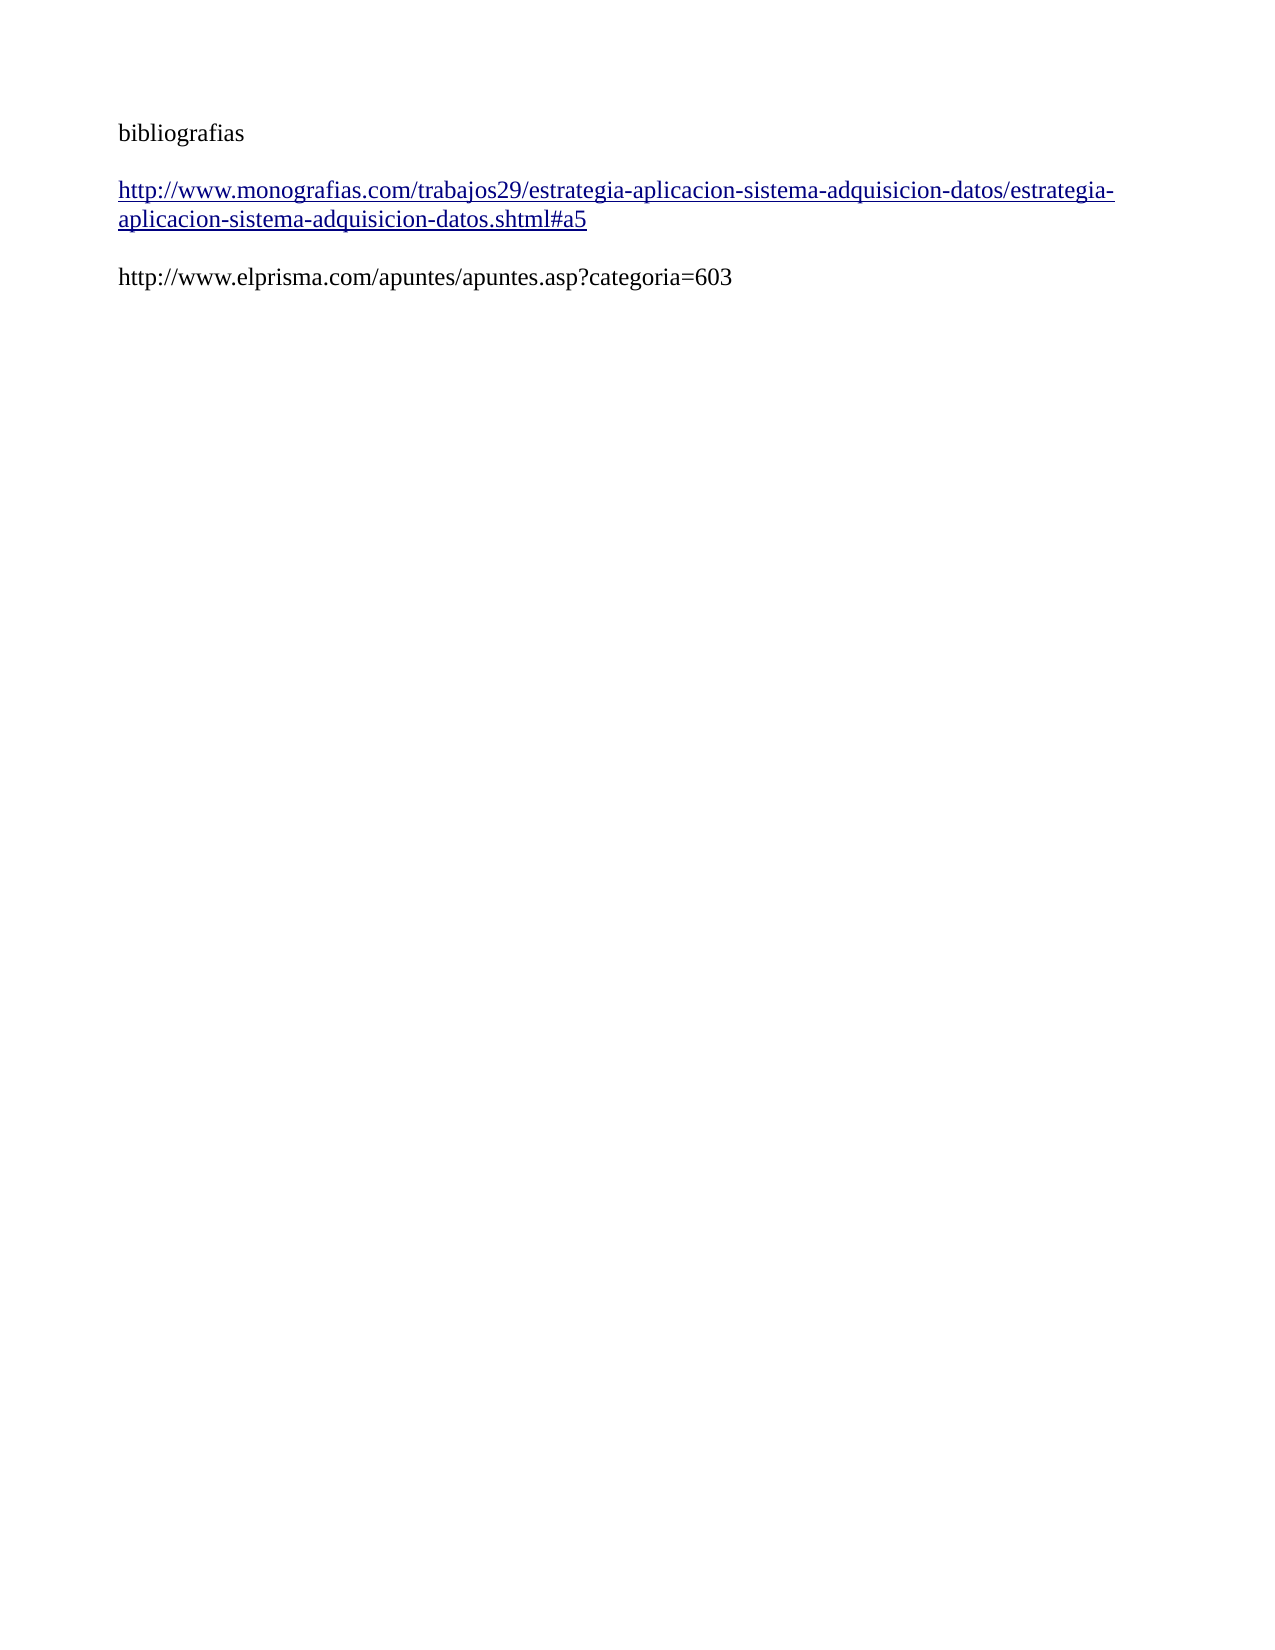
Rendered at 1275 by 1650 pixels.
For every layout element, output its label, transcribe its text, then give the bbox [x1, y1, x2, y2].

text bibliografias [118, 118, 1157, 147]
text http://www.monografias.com/trabajos29/estrategia-aplicacion-sistema-adquisicion-datos/estrategia-aplicacion-sistema-adquisicion-datos.shtml#a5 [118, 176, 1157, 233]
text http://www.elprisma.com/apuntes/apuntes.asp?categoria=603 [118, 262, 1157, 291]
